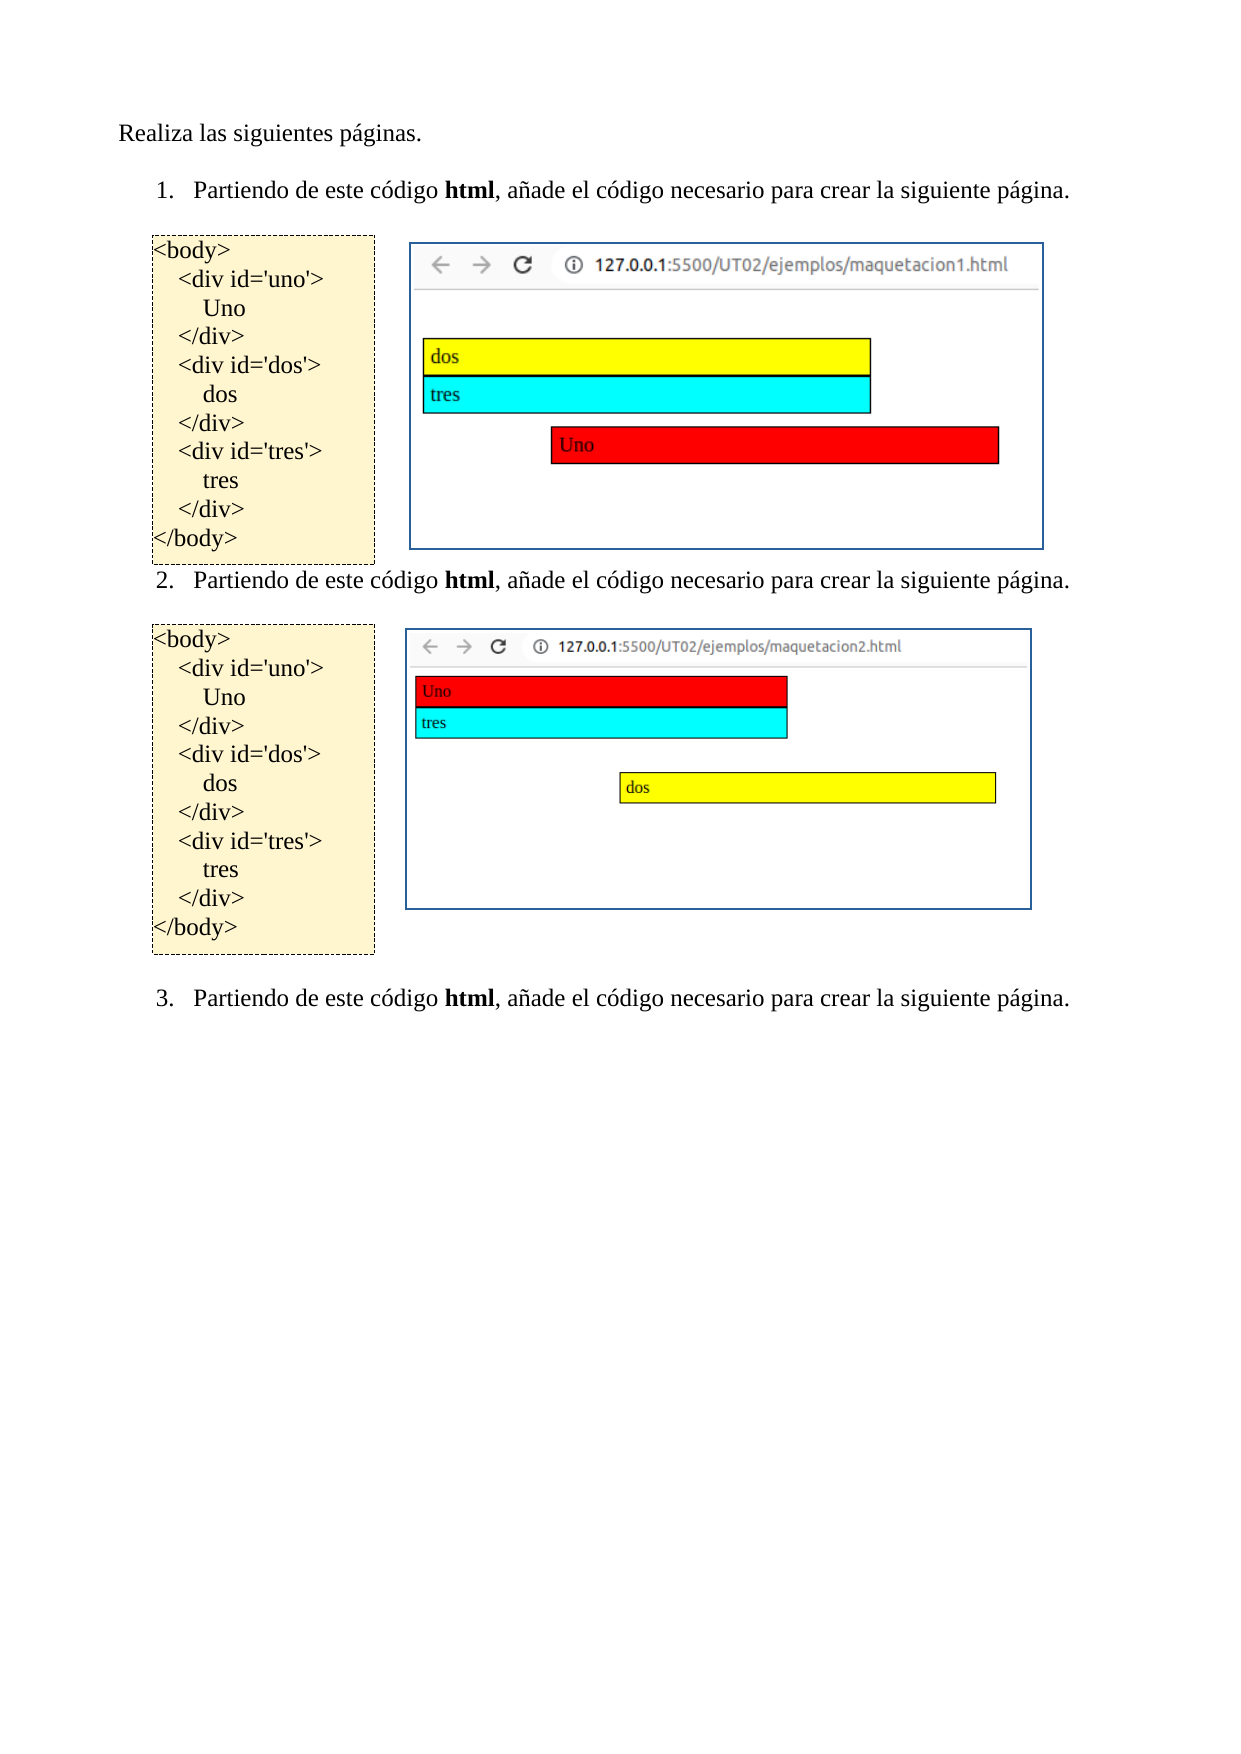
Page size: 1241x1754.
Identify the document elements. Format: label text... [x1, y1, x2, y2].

list Partiendo de este código html, añade el código necesario para crear la siguiente página. [156, 176, 1122, 204]
picture [410, 633, 1027, 906]
list Partiendo de este código html, añade el código necesario para crear la siguiente página. [156, 233, 1122, 594]
list Partiendo de este código html, añade el código necesario para crear la siguiente página. [156, 983, 1122, 1012]
picture [414, 246, 1039, 545]
text Realiza las siguientes páginas. [118, 118, 1122, 147]
